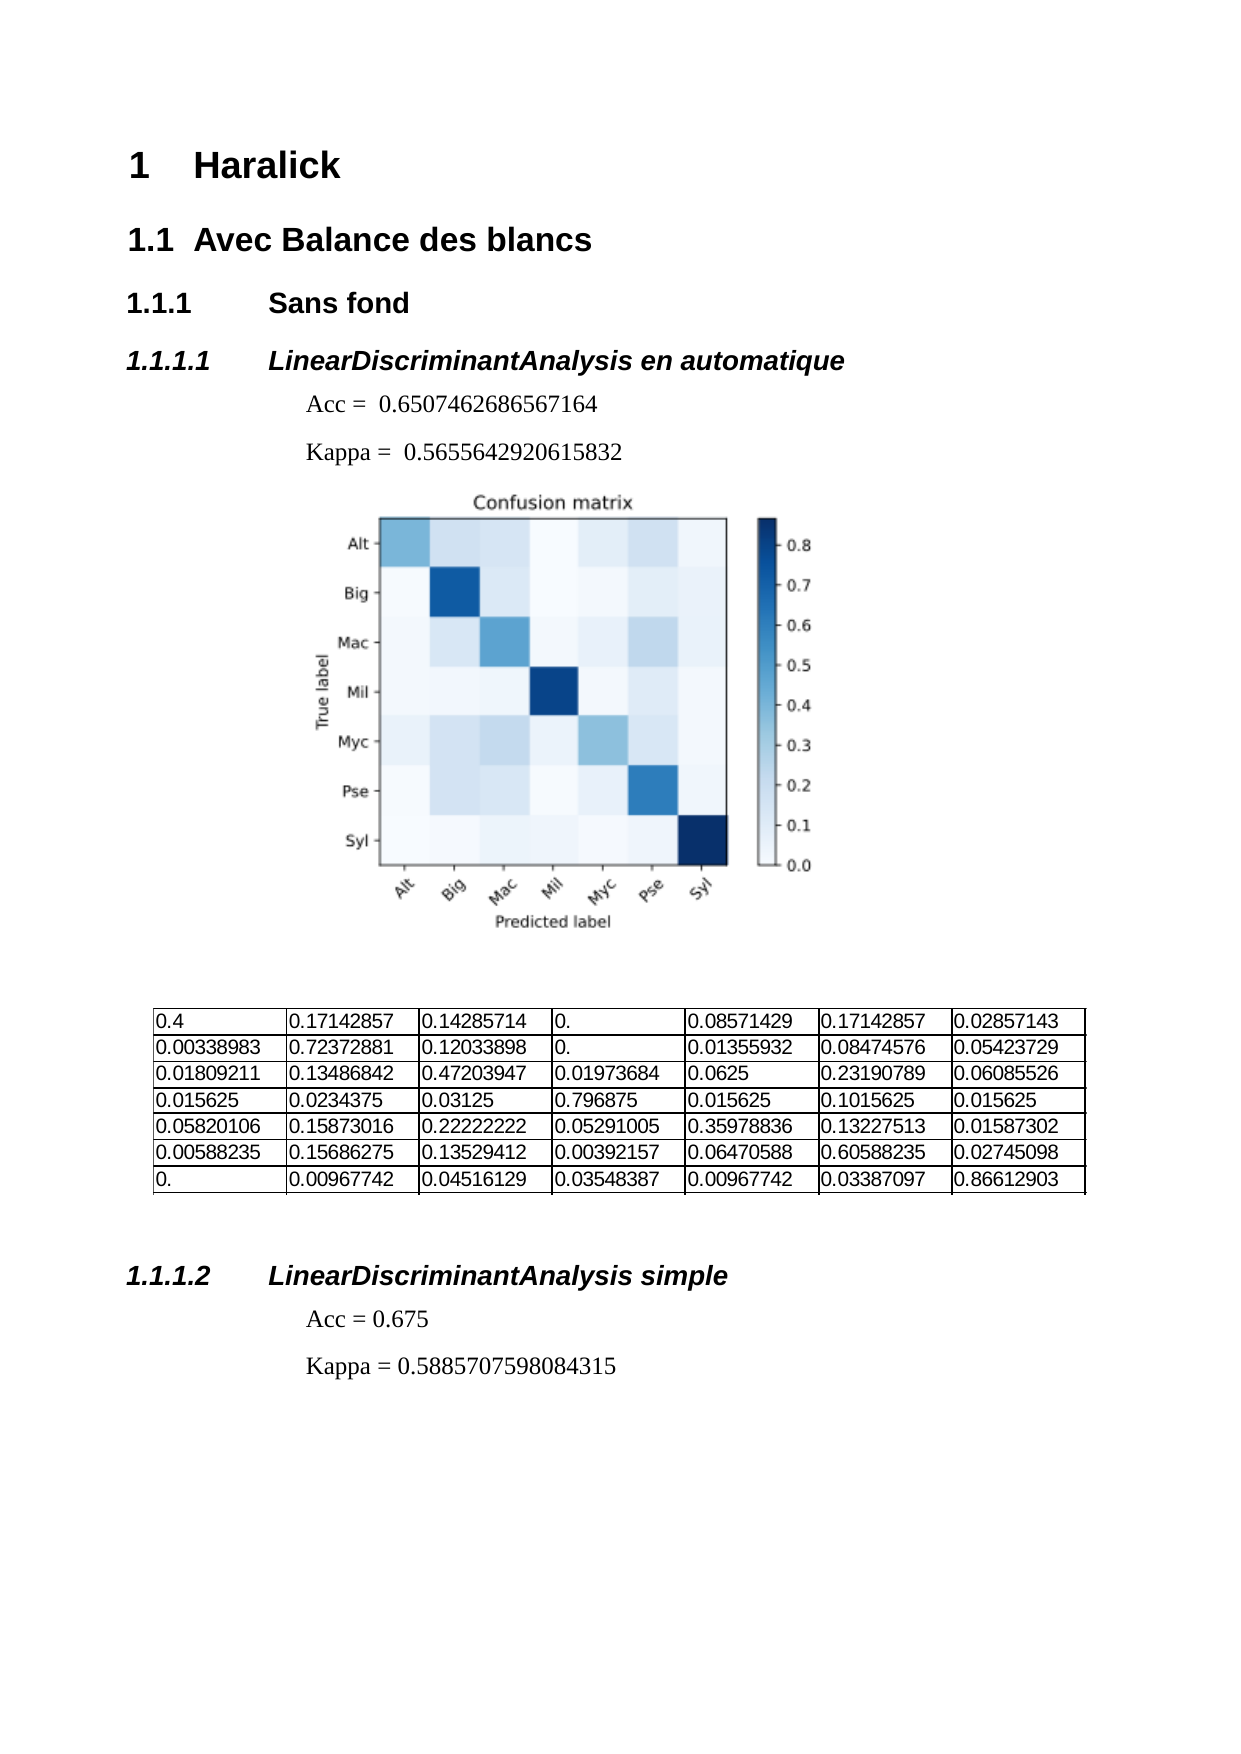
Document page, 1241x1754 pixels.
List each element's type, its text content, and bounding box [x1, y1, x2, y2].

subtitle Sans fond [118, 286, 1122, 319]
list Acc = 0.675 [268, 1304, 1122, 1332]
list Kappa = 0.5885707598084315 [268, 1351, 1122, 1380]
list Kappa = 0.5655642920615832 [268, 437, 1122, 465]
list Acc = 0.6507462686567164 [268, 389, 1122, 418]
subtitle Haralick [118, 143, 1122, 187]
subtitle LinearDiscriminantAnalysis simple [118, 1259, 1122, 1291]
subtitle Avec Balance des blancs [118, 220, 1122, 259]
picture [305, 484, 823, 942]
subtitle LinearDiscriminantAnalysis en automatique [118, 344, 1122, 376]
